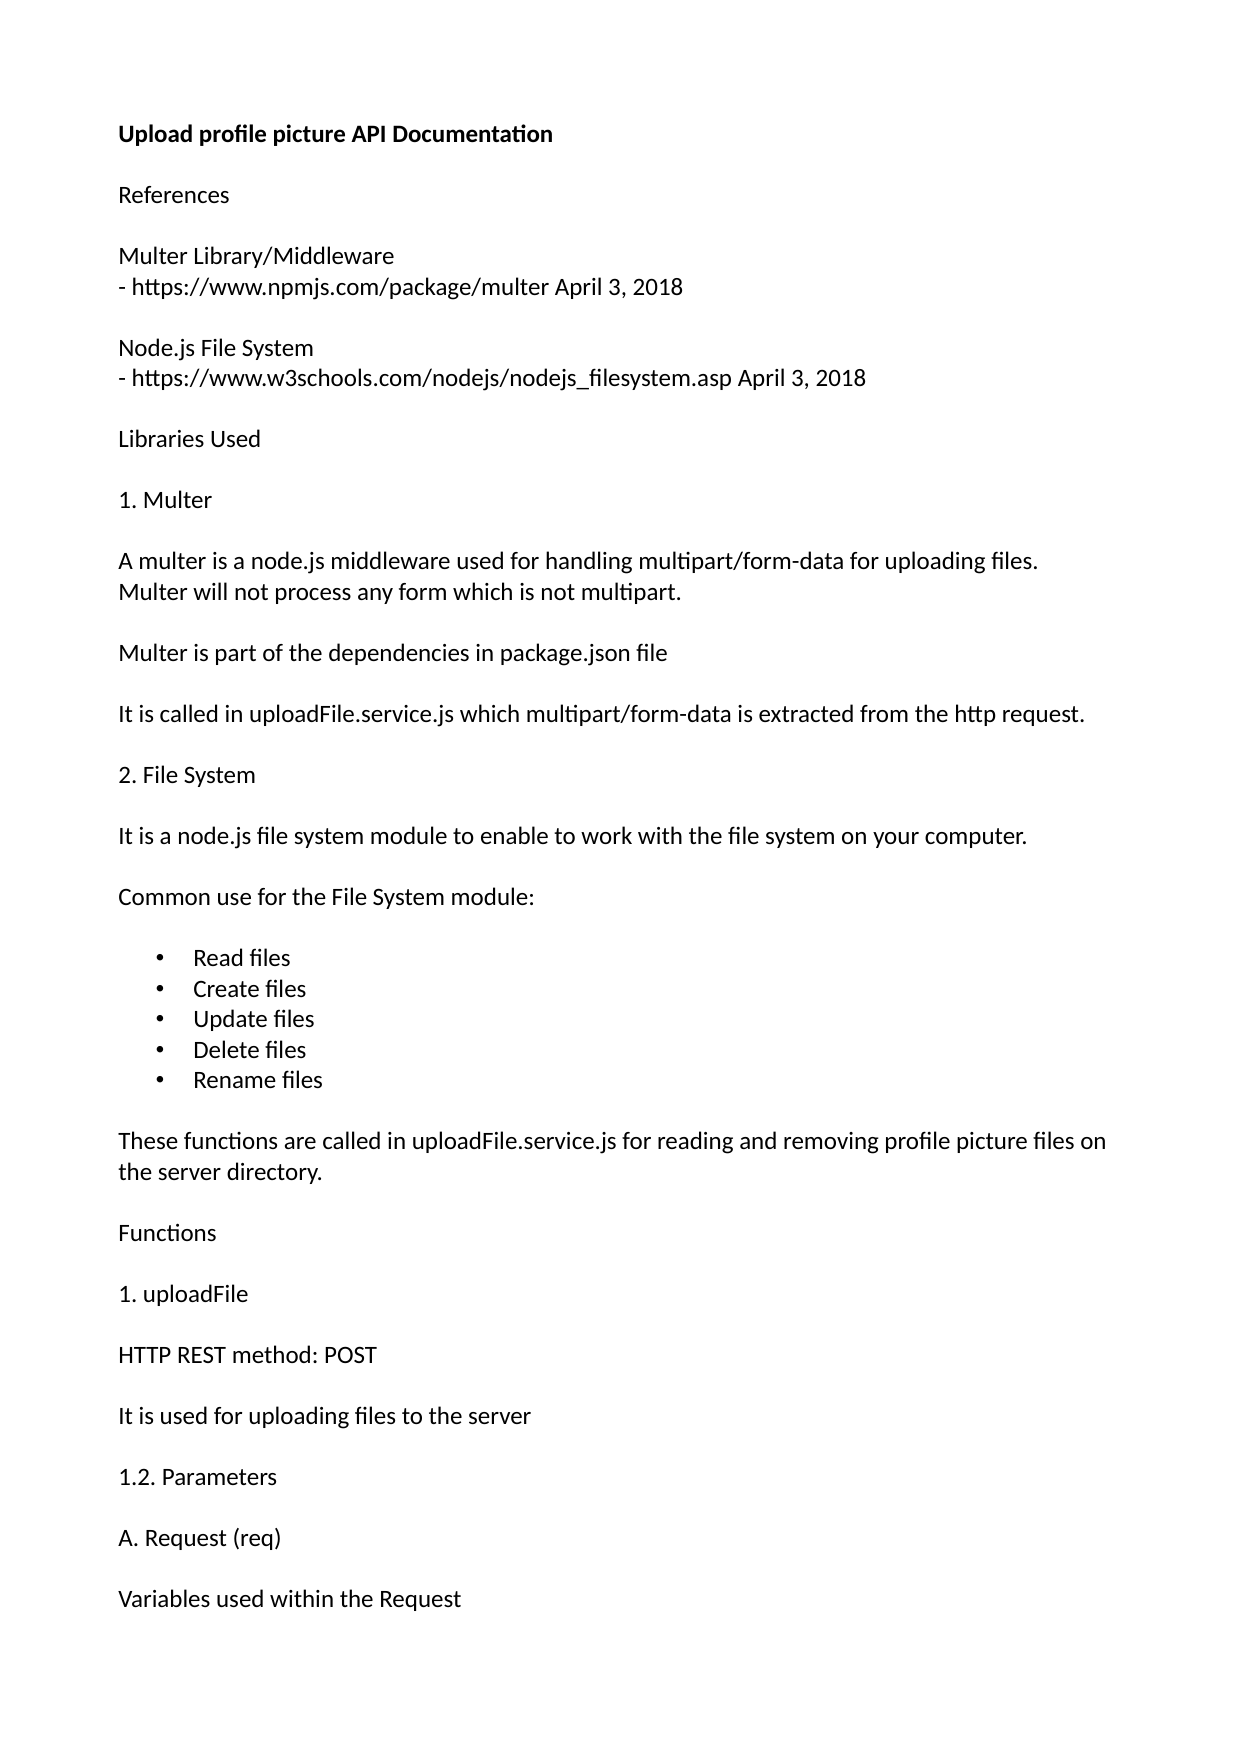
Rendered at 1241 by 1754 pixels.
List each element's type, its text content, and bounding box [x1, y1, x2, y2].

text A. Request (req) [118, 1522, 1122, 1553]
list Read files [156, 942, 1122, 973]
text Functions [118, 1217, 1122, 1247]
text A multer is a node.js middleware used for handling multipart/form-data for uploading files. [118, 545, 1122, 576]
text 1. Multer [118, 484, 1122, 515]
text Multer will not process any form which is not multipart. [118, 576, 1122, 606]
text These functions are called in uploadFile.service.js for reading and removing profile picture files on the server directory. [118, 1125, 1122, 1186]
text Upload profile picture API Documentation [118, 118, 1122, 149]
text Multer is part of the dependencies in package.json file [118, 637, 1122, 667]
text Common use for the File System module: [118, 881, 1122, 912]
text - https://www.npmjs.com/package/multer April 3, 2018 [118, 271, 1122, 301]
list Rename files [156, 1064, 1122, 1095]
text Node.js File System [118, 332, 1122, 362]
list Create files [156, 973, 1122, 1003]
text It is a node.js file system module to enable to work with the file system on your computer. [118, 820, 1122, 851]
text 1.2. Parameters [118, 1461, 1122, 1492]
text It is used for uploading files to the server [118, 1400, 1122, 1431]
list Update files [156, 1003, 1122, 1034]
text 2. File System [118, 759, 1122, 789]
text Multer Library/Middleware [118, 240, 1122, 271]
text HTTP REST method: POST [118, 1339, 1122, 1369]
text References [118, 179, 1122, 210]
text Variables used within the Request [118, 1583, 1122, 1614]
list Delete files [156, 1034, 1122, 1064]
text - https://www.w3schools.com/nodejs/nodejs_filesystem.asp April 3, 2018 [118, 362, 1122, 393]
text 1. uploadFile [118, 1278, 1122, 1308]
text Libraries Used [118, 423, 1122, 454]
text It is called in uploadFile.service.js which multipart/form-data is extracted from the http request. [118, 698, 1122, 728]
